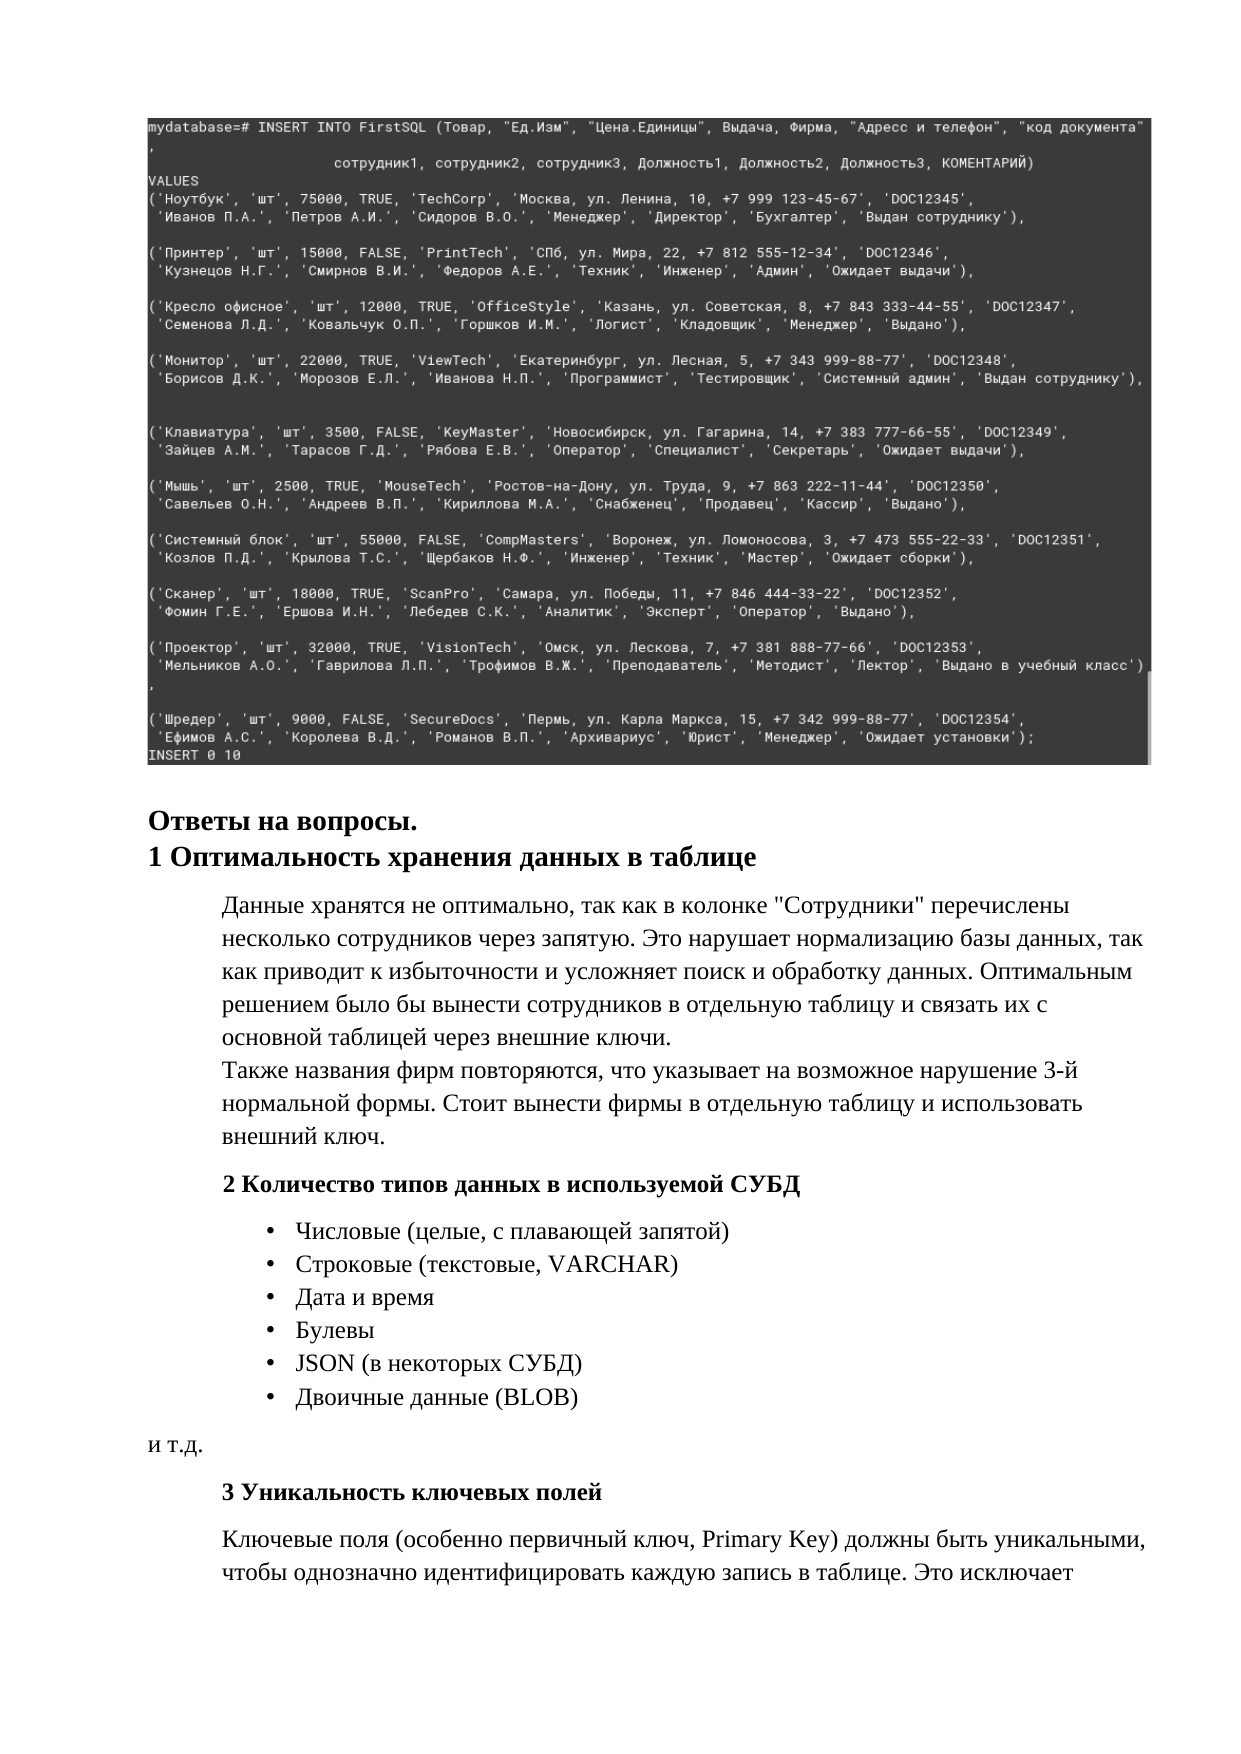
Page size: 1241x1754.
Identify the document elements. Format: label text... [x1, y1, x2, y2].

list Ключевые поля (особенно первичный ключ, Primary Key) должны быть уникальными, чтобы однозначно идентифицировать каждую запись в таблице. Это исключает [192, 1524, 1152, 1586]
list Двоичные данные (BLOB) [266, 1382, 1152, 1410]
list Числовые (целые, с плавающей запятой) [266, 1216, 1152, 1245]
subtitle Ответы на вопросы. [148, 803, 1152, 837]
list JSON (в некоторых СУБД) [266, 1348, 1152, 1377]
list 2 Количество типов данных в используемой СУБД [193, 1169, 1152, 1198]
list 3 Уникальность ключевых полей [192, 1477, 1152, 1506]
text 1 Оптимальность хранения данных в таблице [148, 839, 1152, 873]
text и т.д. [148, 1429, 1152, 1458]
picture [147, 118, 1152, 765]
list Дата и время [266, 1282, 1152, 1311]
list Строковые (текстовые, VARCHAR) [266, 1249, 1152, 1278]
list Булевы [266, 1316, 1152, 1344]
list Данные хранятся не оптимально, так как в колонке "Сотрудники" перечислены несколько сотрудников через запятую. Это нарушает нормализацию базы данных, так как приводит к избыточности и усложняет поиск и обработку данных. Оптимальным решением было бы вынести сотрудников в отдельную таблицу и связать их с основной таблицей через внешние ключи. [192, 890, 1152, 1051]
list Также названия фирм повторяются, что указывает на возможное нарушение 3-й нормальной формы. Стоит вынести фирмы в отдельную таблицу и использовать внешний ключ. [192, 1055, 1152, 1150]
